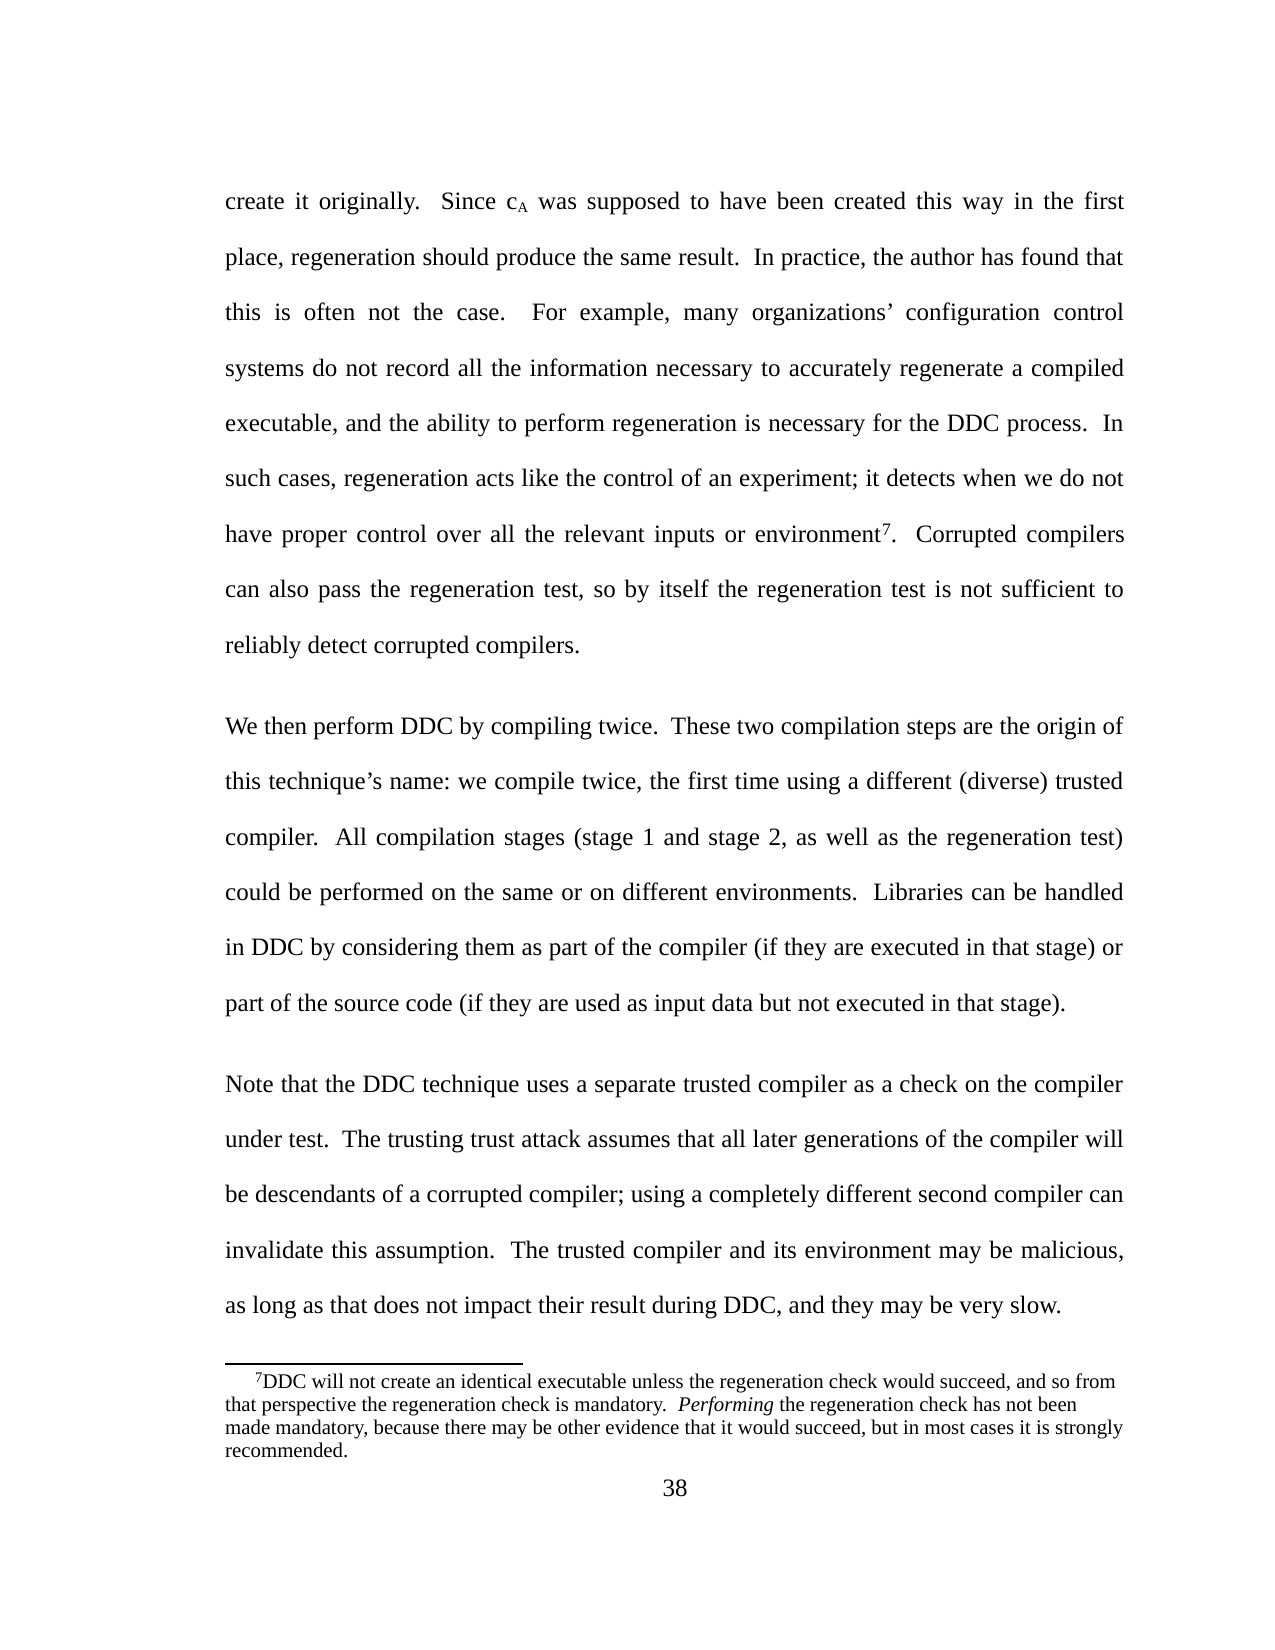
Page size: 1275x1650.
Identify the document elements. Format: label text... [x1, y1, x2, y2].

text DDC will not create an identical executable unless the regeneration check would succeed, and so from that perspective the regeneration check is mandatory. Performing the regeneration check has not been made mandatory, because there may be other evidence that it would succeed, but in most cases it is strongly recommended. [225, 1370, 1125, 1462]
text Note that the DDC technique uses a separate trusted compiler as a check on the compiler under test. The trusting trust attack assumes that all later generations of the compiler will be descendants of a corrupted compiler; using a completely different second compiler can invalidate this assumption. The trusted compiler and its environment may be malicious, as long as that does not impact their result during DDC, and they may be very slow. [225, 1070, 1125, 1319]
text create it originally. Since cA was supposed to have been created this way in the first place, regeneration should produce the same result. In practice, the author has found that this is often not the case. For example, many organizations’ configuration control systems do not record all the information necessary to accurately regenerate a compiled executable, and the ability to perform regeneration is necessary for the DDC process. In such cases, regeneration acts like the control of an experiment; it detects when we do not have proper control over all the relevant inputs or environment. Corrupted compilers can also pass the regeneration test, so by itself the regeneration test is not sufficient to reliably detect corrupted compilers. [225, 187, 1125, 658]
text We then perform DDC by compiling twice. These two compilation steps are the origin of this technique’s name: we compile twice, the first time using a different (diverse) trusted compiler. All compilation stages (stage 1 and stage 2, as well as the regeneration test) could be performed on the same or on different environments. Libraries can be handled in DDC by considering them as part of the compiler (if they are executed in that stage) or part of the source code (if they are used as input data but not executed in that stage). [225, 712, 1125, 1017]
